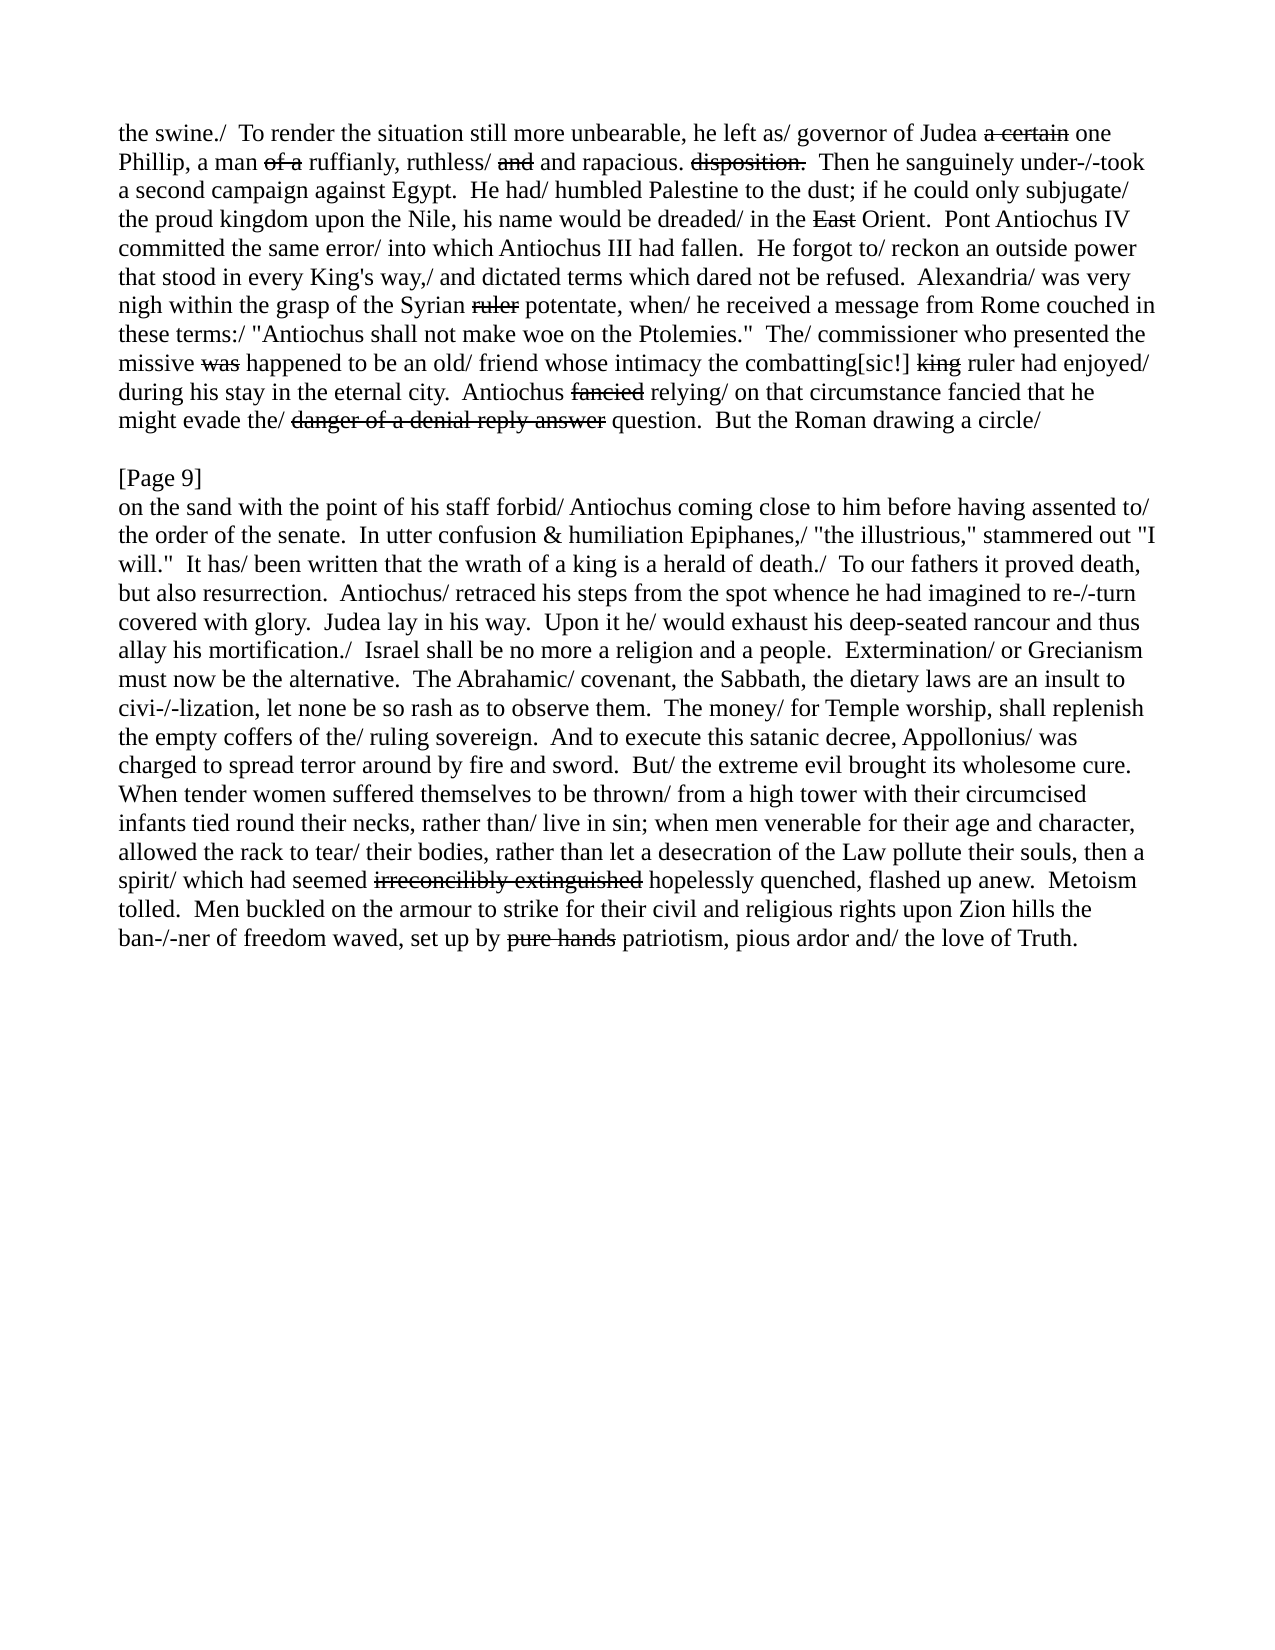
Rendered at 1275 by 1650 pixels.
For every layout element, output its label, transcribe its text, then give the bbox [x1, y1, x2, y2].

text the swine./ To render the situation still more unbearable, he left as/ governor of Judea a certain one Phillip, a man of a ruffianly, ruthless/ and and rapacious. disposition. Then he sanguinely under-/-took a second campaign against Egypt. He had/ humbled Palestine to the dust; if he could only subjugate/ the proud kingdom upon the Nile, his name would be dreaded/ in the East Orient. Pont Antiochus IV committed the same error/ into which Antiochus III had fallen. He forgot to/ reckon an outside power that stood in every King's way,/ and dictated terms which dared not be refused. Alexandria/ was very nigh within the grasp of the Syrian ruler potentate, when/ he received a message from Rome couched in these terms:/ "Antiochus shall not make woe on the Ptolemies." The/ commissioner who presented the missive was happened to be an old/ friend whose intimacy the combatting[sic!] king ruler had enjoyed/ during his stay in the eternal city. Antiochus fancied relying/ on that circumstance fancied that he might evade the/ danger of a denial reply answer question. But the Roman drawing a circle/ [118, 118, 1157, 434]
text on the sand with the point of his staff forbid/ Antiochus coming close to him before having assented to/ the order of the senate. In utter confusion & humiliation Epiphanes,/ "the illustrious," stammered out "I will." It has/ been written that the wrath of a king is a herald of death./ To our fathers it proved death, but also resurrection. Antiochus/ retraced his steps from the spot whence he had imagined to re-/-turn covered with glory. Judea lay in his way. Upon it he/ would exhaust his deep-seated rancour and thus allay his mortification./ Israel shall be no more a religion and a people. Extermination/ or Grecianism must now be the alternative. The Abrahamic/ covenant, the Sabbath, the dietary laws are an insult to civi-/-lization, let none be so rash as to observe them. The money/ for Temple worship, shall replenish the empty coffers of the/ ruling sovereign. And to execute this satanic decree, Appollonius/ was charged to spread terror around by fire and sword. But/ the extreme evil brought its wholesome cure. When tender women suffered themselves to be thrown/ from a high tower with their circumcised infants tied round their necks, rather than/ live in sin; when men venerable for their age and character, allowed the rack to tear/ their bodies, rather than let a desecration of the Law pollute their souls, then a spirit/ which had seemed irreconcilibly extinguished hopelessly quenched, flashed up anew. Metoism tolled. Men buckled on the armour to strike for their civil and religious rights upon Zion hills the ban-/-ner of freedom waved, set up by pure hands patriotism, pious ardor and/ the love of Truth. [118, 492, 1157, 952]
text [Page 9] [118, 463, 1157, 492]
